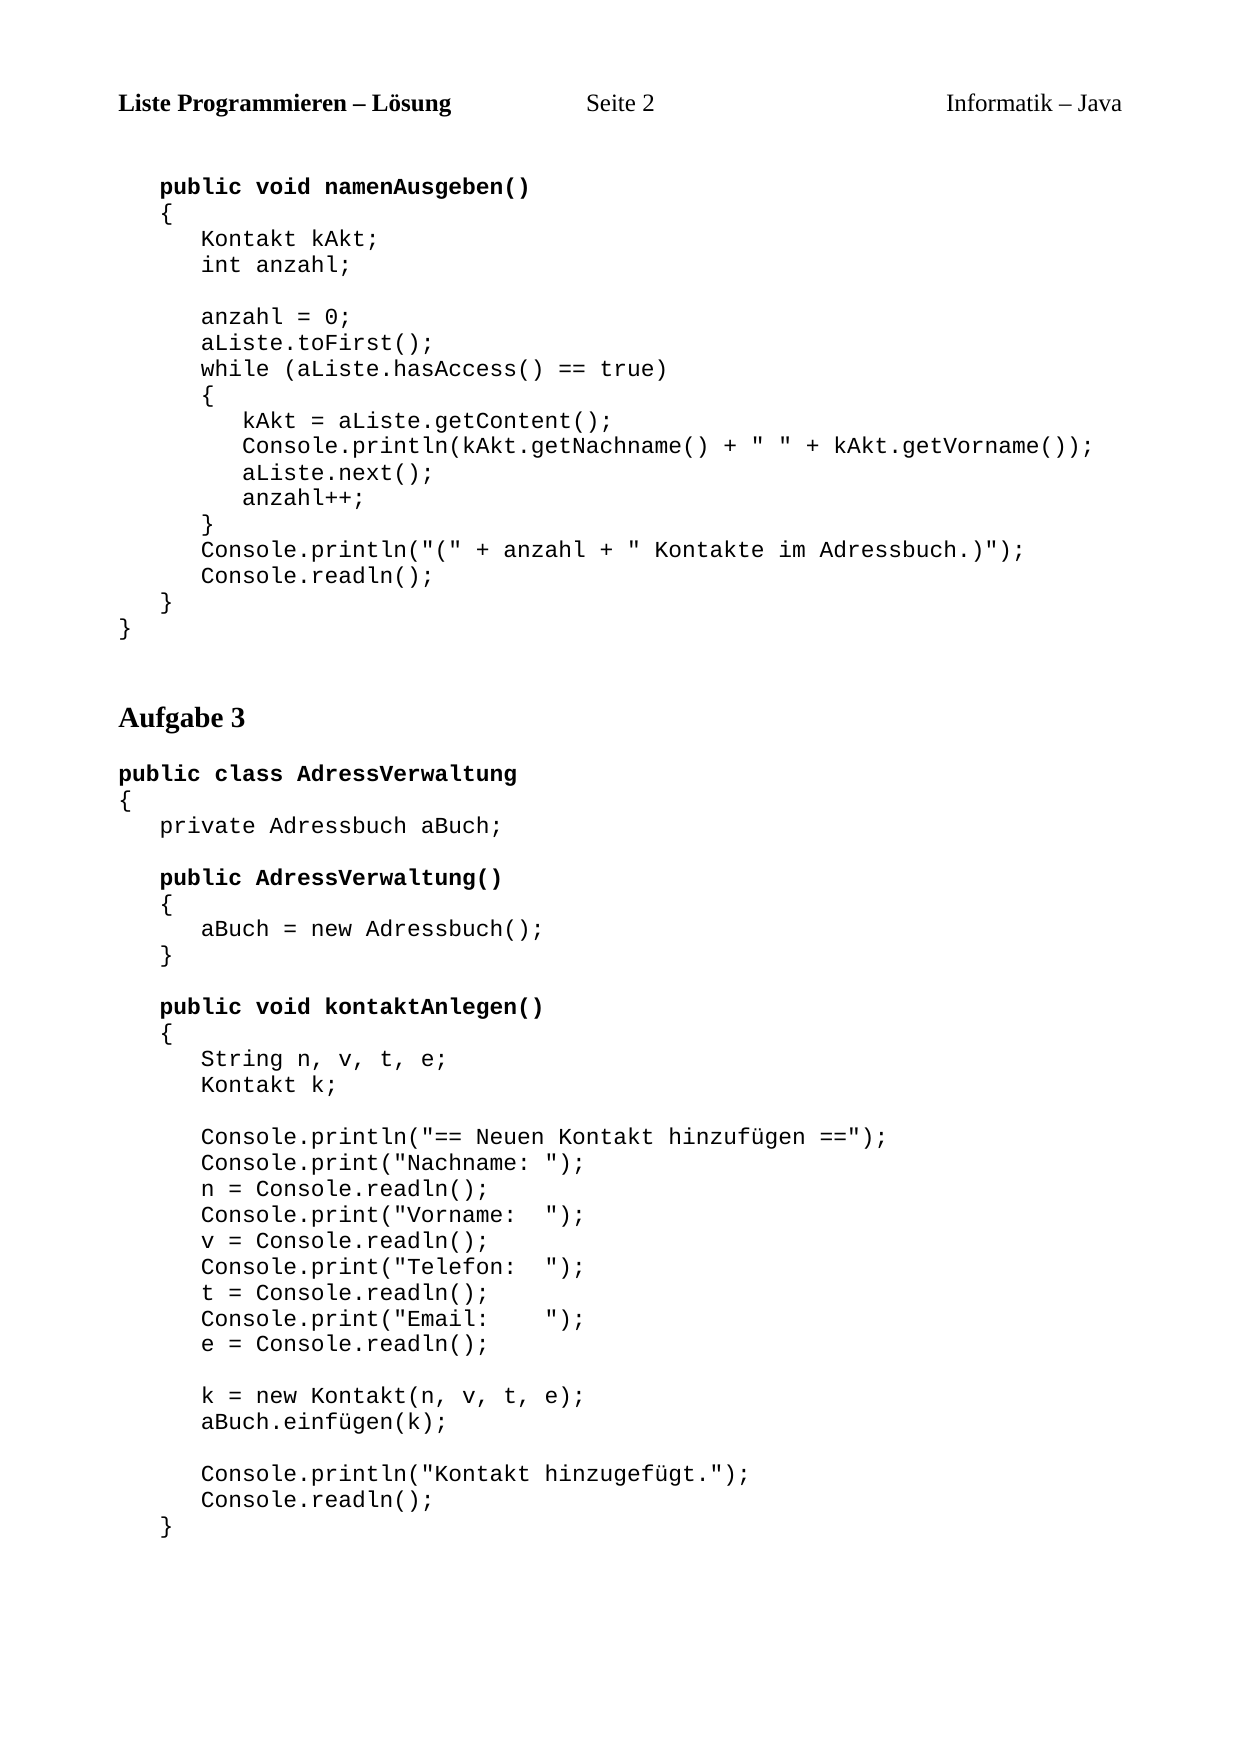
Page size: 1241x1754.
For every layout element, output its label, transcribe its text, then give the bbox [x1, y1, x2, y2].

text Console.print("Vorname: "); [118, 1203, 1122, 1229]
text Kontakt kAkt; [118, 227, 1122, 253]
text Console.print("Telefon: "); [118, 1255, 1122, 1281]
text anzahl++; [118, 487, 1122, 513]
text kAkt = aListe.getContent(); [118, 409, 1122, 435]
text { [118, 383, 1122, 409]
text int anzahl; [118, 253, 1122, 279]
text Console.readln(); [118, 564, 1122, 591]
text { [118, 892, 1122, 918]
text Console.println(kAkt.getNachname() + " " + kAkt.getVorname()); [118, 435, 1122, 461]
text Console.readln(); [118, 1488, 1122, 1514]
text aListe.toFirst(); [118, 331, 1122, 357]
text public class AdressVerwaltung [118, 762, 1122, 788]
text } [118, 513, 1122, 539]
text while (aListe.hasAccess() == true) [118, 357, 1122, 383]
text aBuch = new Adressbuch(); [118, 918, 1122, 944]
text String n, v, t, e; [118, 1047, 1122, 1073]
text private Adressbuch aBuch; [118, 814, 1122, 840]
text } [118, 616, 1122, 642]
text v = Console.readln(); [118, 1229, 1122, 1255]
text public void kontaktAnlegen() [118, 996, 1122, 1022]
text Kontakt k; [118, 1073, 1122, 1099]
text e = Console.readln(); [118, 1333, 1122, 1359]
text } [118, 591, 1122, 616]
text { [118, 1022, 1122, 1047]
text Console.print("Email: "); [118, 1307, 1122, 1333]
text public AdressVerwaltung() [118, 866, 1122, 892]
text aBuch.einfügen(k); [118, 1411, 1122, 1437]
text } [118, 944, 1122, 970]
text } [118, 1514, 1122, 1540]
text Aufgabe 3 [118, 700, 1122, 733]
text Console.println("Kontakt hinzugefügt."); [118, 1462, 1122, 1488]
text t = Console.readln(); [118, 1281, 1122, 1307]
text Console.print("Nachname: "); [118, 1151, 1122, 1177]
text aListe.next(); [118, 461, 1122, 487]
text k = new Kontakt(n, v, t, e); [118, 1385, 1122, 1411]
text anzahl = 0; [118, 305, 1122, 331]
text n = Console.readln(); [118, 1177, 1122, 1203]
text Console.println("== Neuen Kontakt hinzufügen =="); [118, 1125, 1122, 1151]
text Console.println("(" + anzahl + " Kontakte im Adressbuch.)"); [118, 539, 1122, 564]
text public void namenAusgeben() [118, 176, 1122, 201]
text { [118, 201, 1122, 227]
text { [118, 788, 1122, 814]
